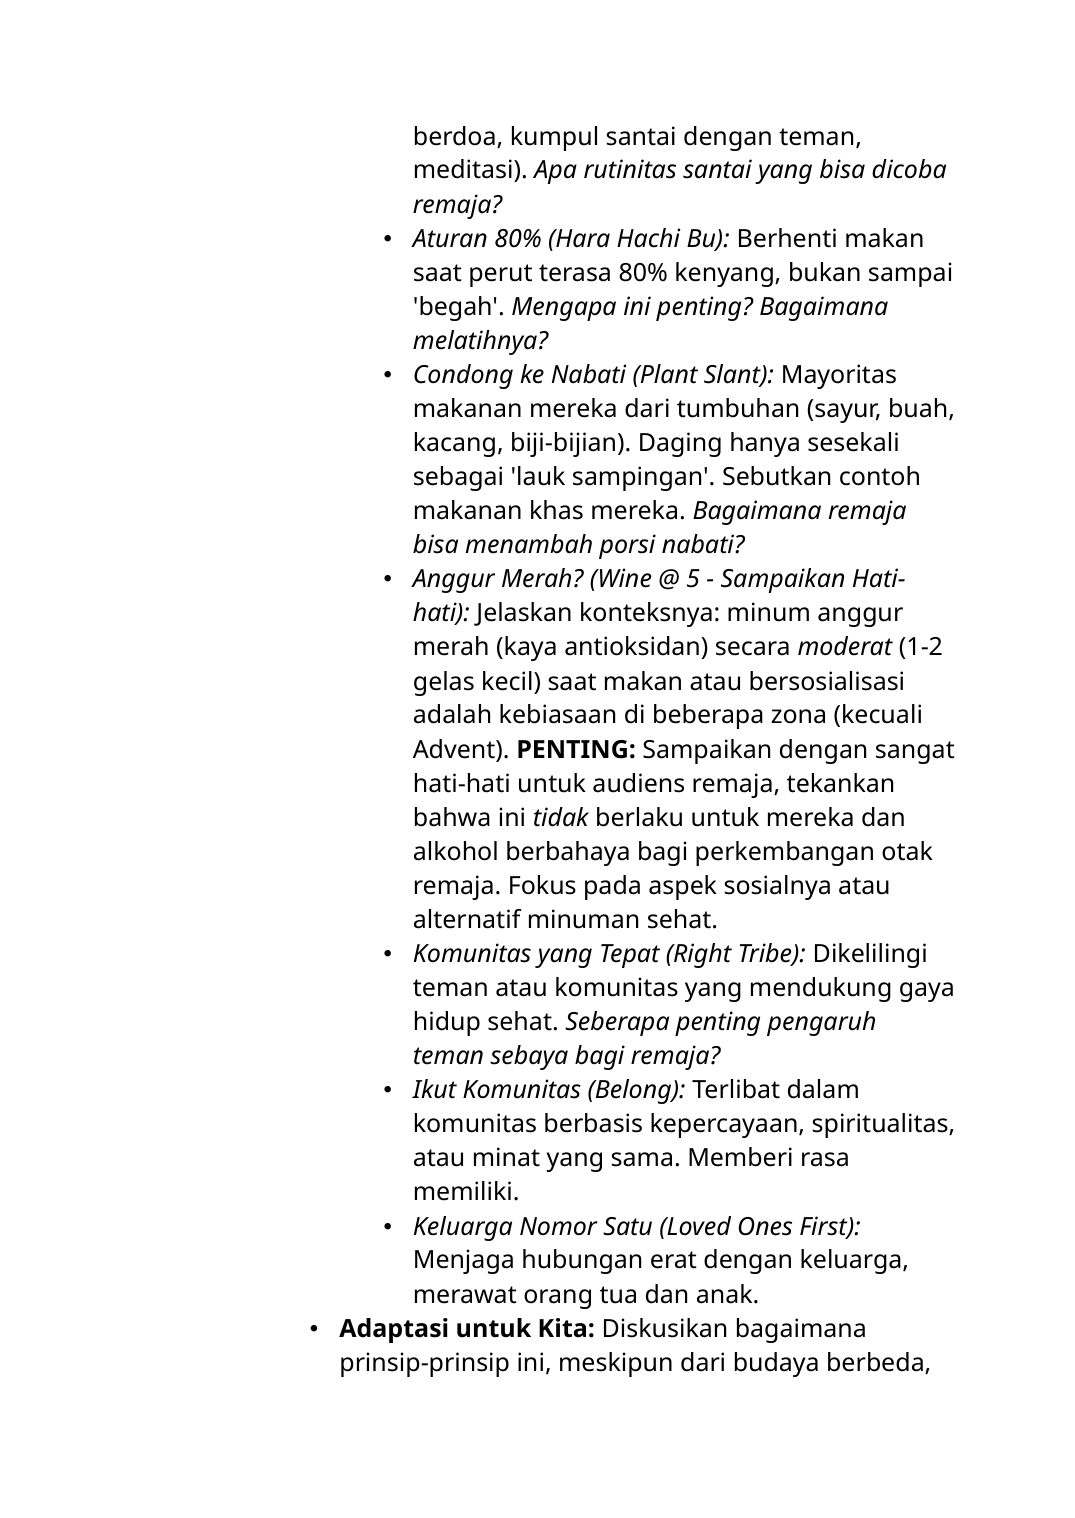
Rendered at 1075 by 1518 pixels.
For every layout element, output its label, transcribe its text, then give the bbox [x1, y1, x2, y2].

list Keluarga Nomor Satu (Loved Ones First): Menjaga hubungan erat dengan keluarga, merawat orang tua dan anak. [383, 1208, 957, 1310]
list Ikut Komunitas (Belong): Terlibat dalam komunitas berbasis kepercayaan, spiritualitas, atau minat yang sama. Memberi rasa memiliki. [383, 1072, 957, 1208]
list Aturan 80% (Hara Hachi Bu): Berhenti makan saat perut terasa 80% kenyang, bukan sampai 'begah'. Mengapa ini penting? Bagaimana melatihnya? [383, 220, 957, 357]
list Anggur Merah? (Wine @ 5 - Sampaikan Hati-hati): Jelaskan konteksnya: minum anggur merah (kaya antioksidan) secara moderat (1-2 gelas kecil) saat makan atau bersosialisasi adalah kebiasaan di beberapa zona (kecuali Advent). PENTING: Sampaikan dengan sangat hati-hati untuk audiens remaja, tekankan bahwa ini tidak berlaku untuk mereka dan alkohol berbahaya bagi perkembangan otak remaja. Fokus pada aspek sosialnya atau alternatif minuman sehat. [383, 561, 957, 936]
list Condong ke Nabati (Plant Slant): Mayoritas makanan mereka dari tumbuhan (sayur, buah, kacang, biji-bijian). Daging hanya sesekali sebagai 'lauk sampingan'. Sebutkan contoh makanan khas mereka. Bagaimana remaja bisa menambah porsi nabati? [383, 357, 957, 561]
list Adaptasi untuk Kita: Diskusikan bagaimana prinsip-prinsip ini, meskipun dari budaya berbeda, [309, 1310, 957, 1378]
list berdoa, kumpul santai dengan teman, meditasi). Apa rutinitas santai yang bisa dicoba remaja? [383, 118, 957, 220]
list Komunitas yang Tepat (Right Tribe): Dikelilingi teman atau komunitas yang mendukung gaya hidup sehat. Seberapa penting pengaruh teman sebaya bagi remaja? [383, 936, 957, 1072]
